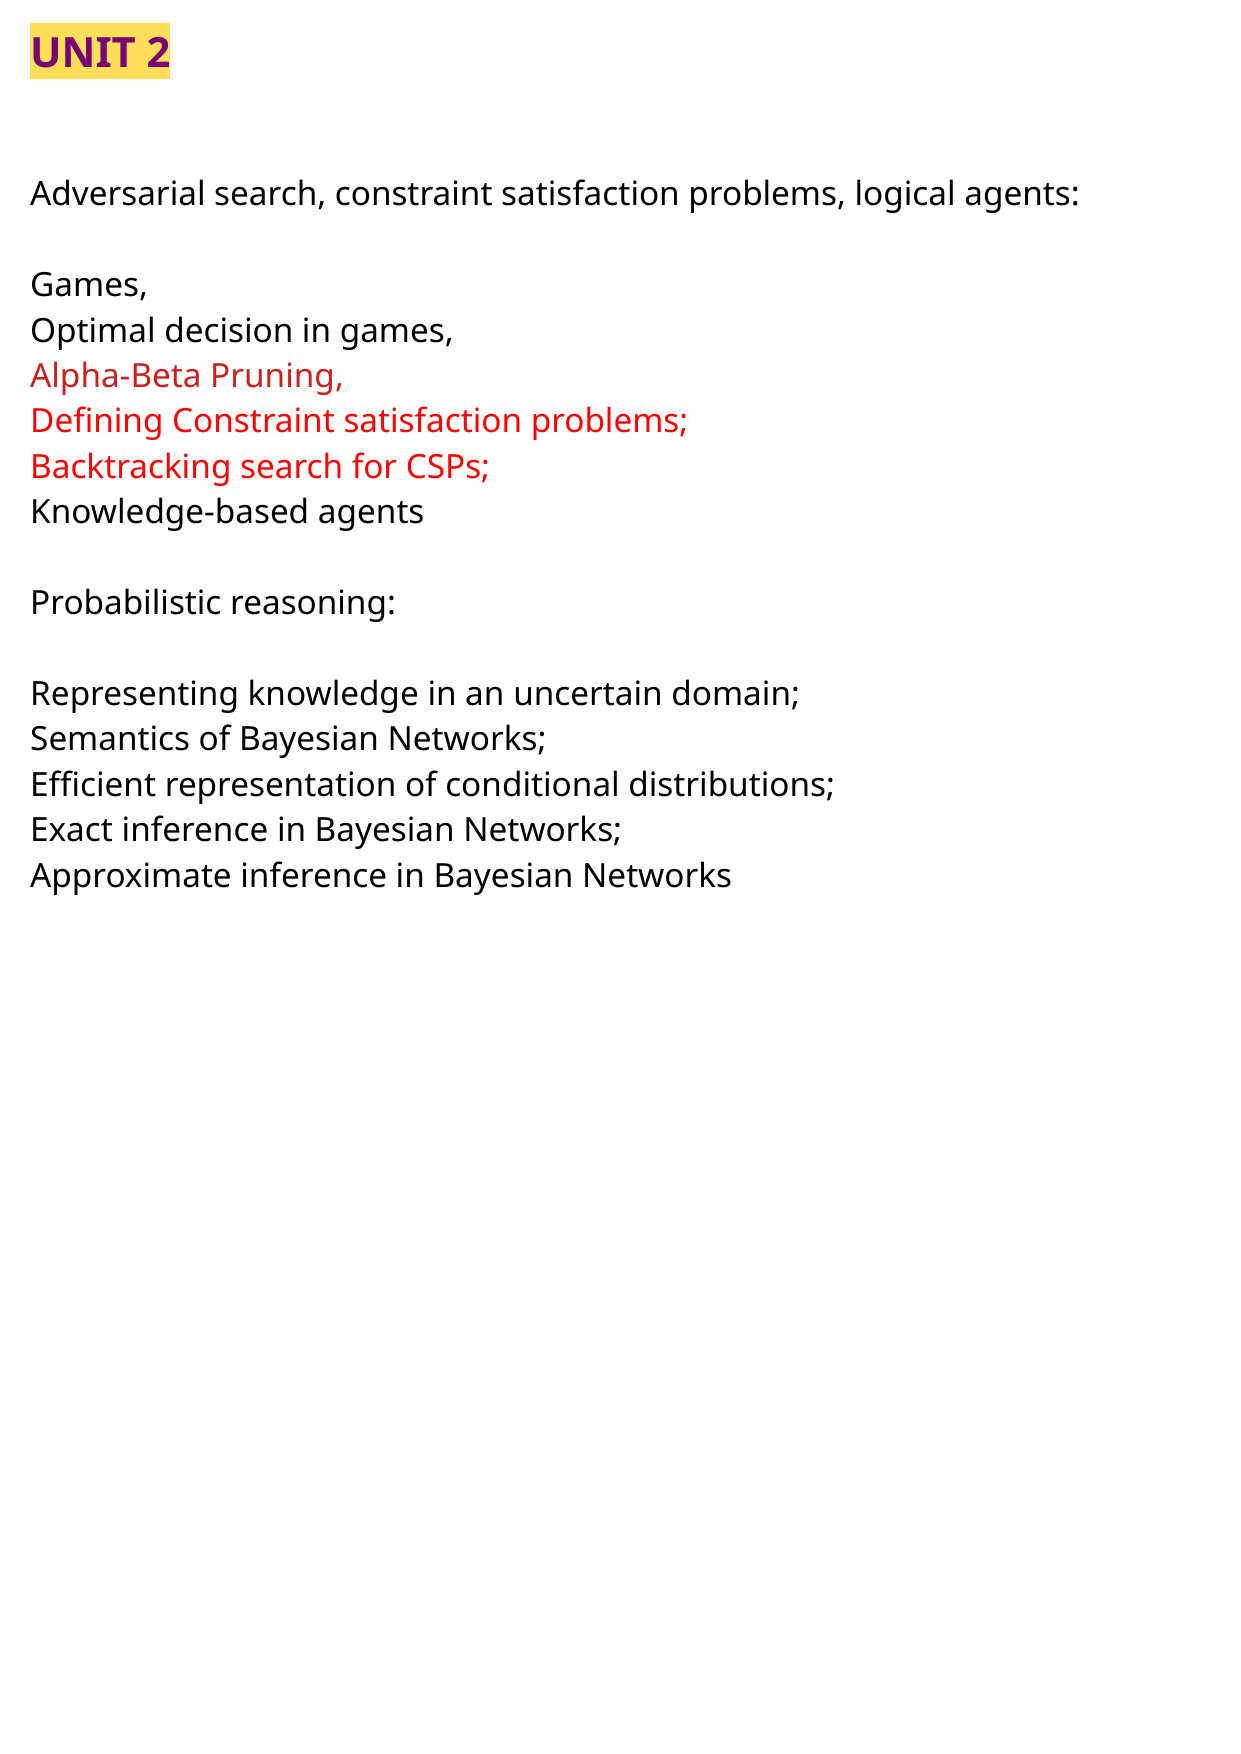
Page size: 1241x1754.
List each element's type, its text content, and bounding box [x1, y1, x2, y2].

subtitle Backtracking search for CSPs; [30, 443, 1211, 488]
subtitle Alpha-Beta Pruning, [30, 352, 1211, 397]
subtitle UNIT 2 [30, 22, 1211, 79]
subtitle Exact inference in Bayesian Networks; [30, 806, 1211, 851]
subtitle Defining Constraint satisfaction problems; [30, 397, 1211, 443]
subtitle Probabilistic reasoning: [30, 579, 1211, 624]
subtitle Approximate inference in Bayesian Networks [30, 851, 1211, 897]
subtitle Optimal decision in games, [30, 306, 1211, 352]
subtitle Efficient representation of conditional distributions; [30, 761, 1211, 806]
subtitle Representing knowledge in an uncertain domain; [30, 670, 1211, 715]
subtitle Knowledge-based agents [30, 488, 1211, 533]
subtitle Adversarial search, constraint satisfaction problems, logical agents: [30, 170, 1211, 216]
subtitle Games, [30, 261, 1211, 306]
subtitle Semantics of Bayesian Networks; [30, 715, 1211, 761]
